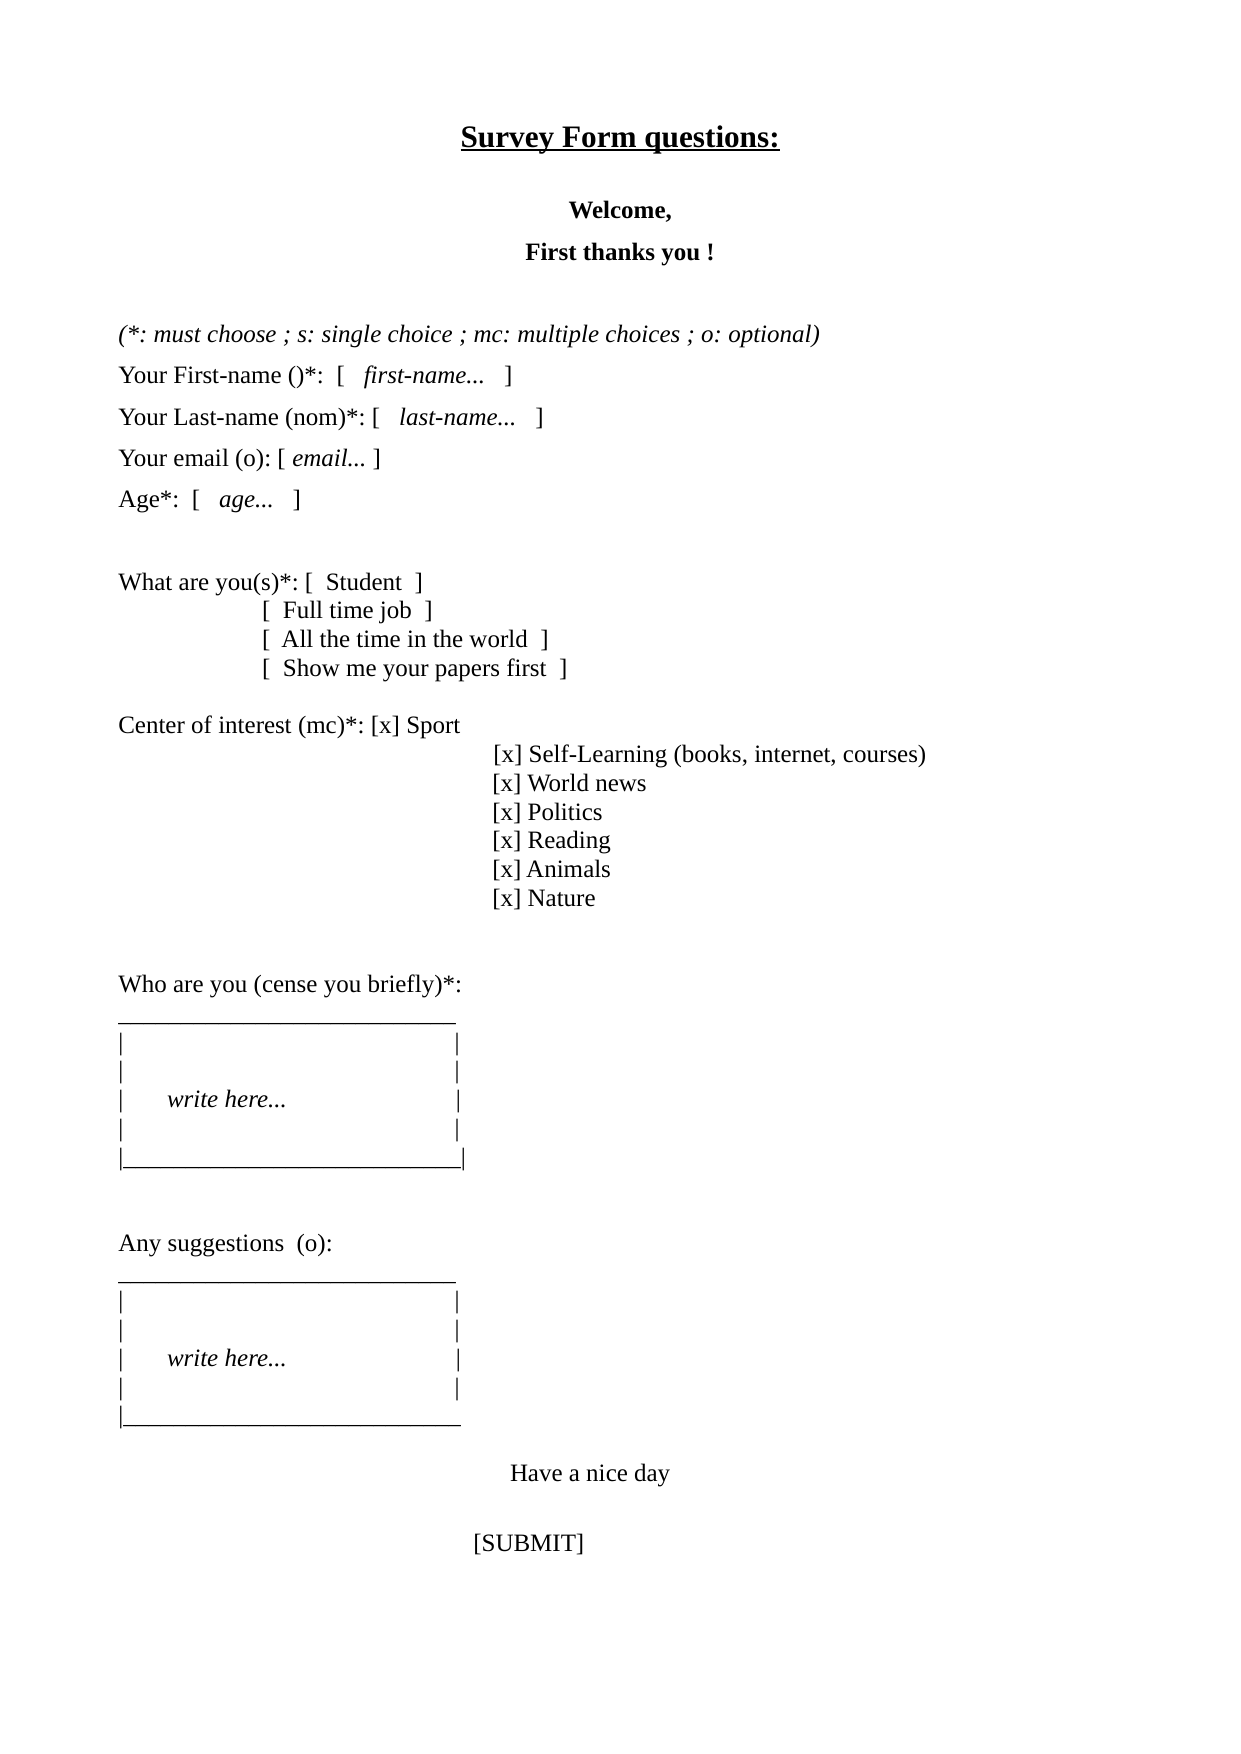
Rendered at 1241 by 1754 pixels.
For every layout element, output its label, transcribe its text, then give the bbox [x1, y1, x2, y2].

text Any suggestions (o): [118, 1228, 1122, 1257]
text Age*: [ age... ] [118, 484, 1122, 513]
text [SUBMIT] [118, 1528, 1122, 1557]
text | write here... | [118, 1343, 1122, 1372]
text What are you(s)*: [ Student ] [118, 567, 1122, 595]
text | | [118, 1285, 1122, 1314]
text Who are you (cense you briefly)*: [118, 969, 1122, 998]
text Have a nice day [118, 1458, 1122, 1487]
text ___________________________ [118, 998, 1122, 1027]
text [ All the time in the world ] [118, 624, 1122, 653]
text Your Last-name (nom)*: [ last-name... ] [118, 402, 1122, 430]
text | write here... | [118, 1084, 1122, 1113]
text Your email (o): [ email... ] [118, 443, 1122, 472]
text [x] Politics [118, 797, 1122, 825]
text | | [118, 1314, 1122, 1343]
text |___________________________ [118, 1400, 1122, 1429]
text | | [118, 1372, 1122, 1400]
text ___________________________ [118, 1257, 1122, 1285]
text (*: must choose ; s: single choice ; mc: multiple choices ; o: optional) [118, 319, 1122, 348]
text [x] Nature [118, 883, 1122, 912]
text Center of interest (mc)*: [x] Sport [118, 710, 1122, 739]
text [x] World news [118, 768, 1122, 797]
text |___________________________| [118, 1142, 1122, 1170]
text [ Show me your papers first ] [118, 653, 1122, 682]
text [x] Animals [118, 854, 1122, 883]
text | | [118, 1027, 1122, 1055]
text [ Full time job ] [118, 595, 1122, 624]
text Your First-name ()*: [ first-name... ] [118, 360, 1122, 389]
text | | [118, 1055, 1122, 1084]
text Survey Form questions: [118, 118, 1122, 154]
text Welcome, [118, 195, 1122, 224]
text | | [118, 1113, 1122, 1142]
text First thanks you ! [118, 237, 1122, 265]
text [x] Reading [118, 825, 1122, 854]
text [x] Self-Learning (books, internet, courses) [118, 739, 1122, 768]
